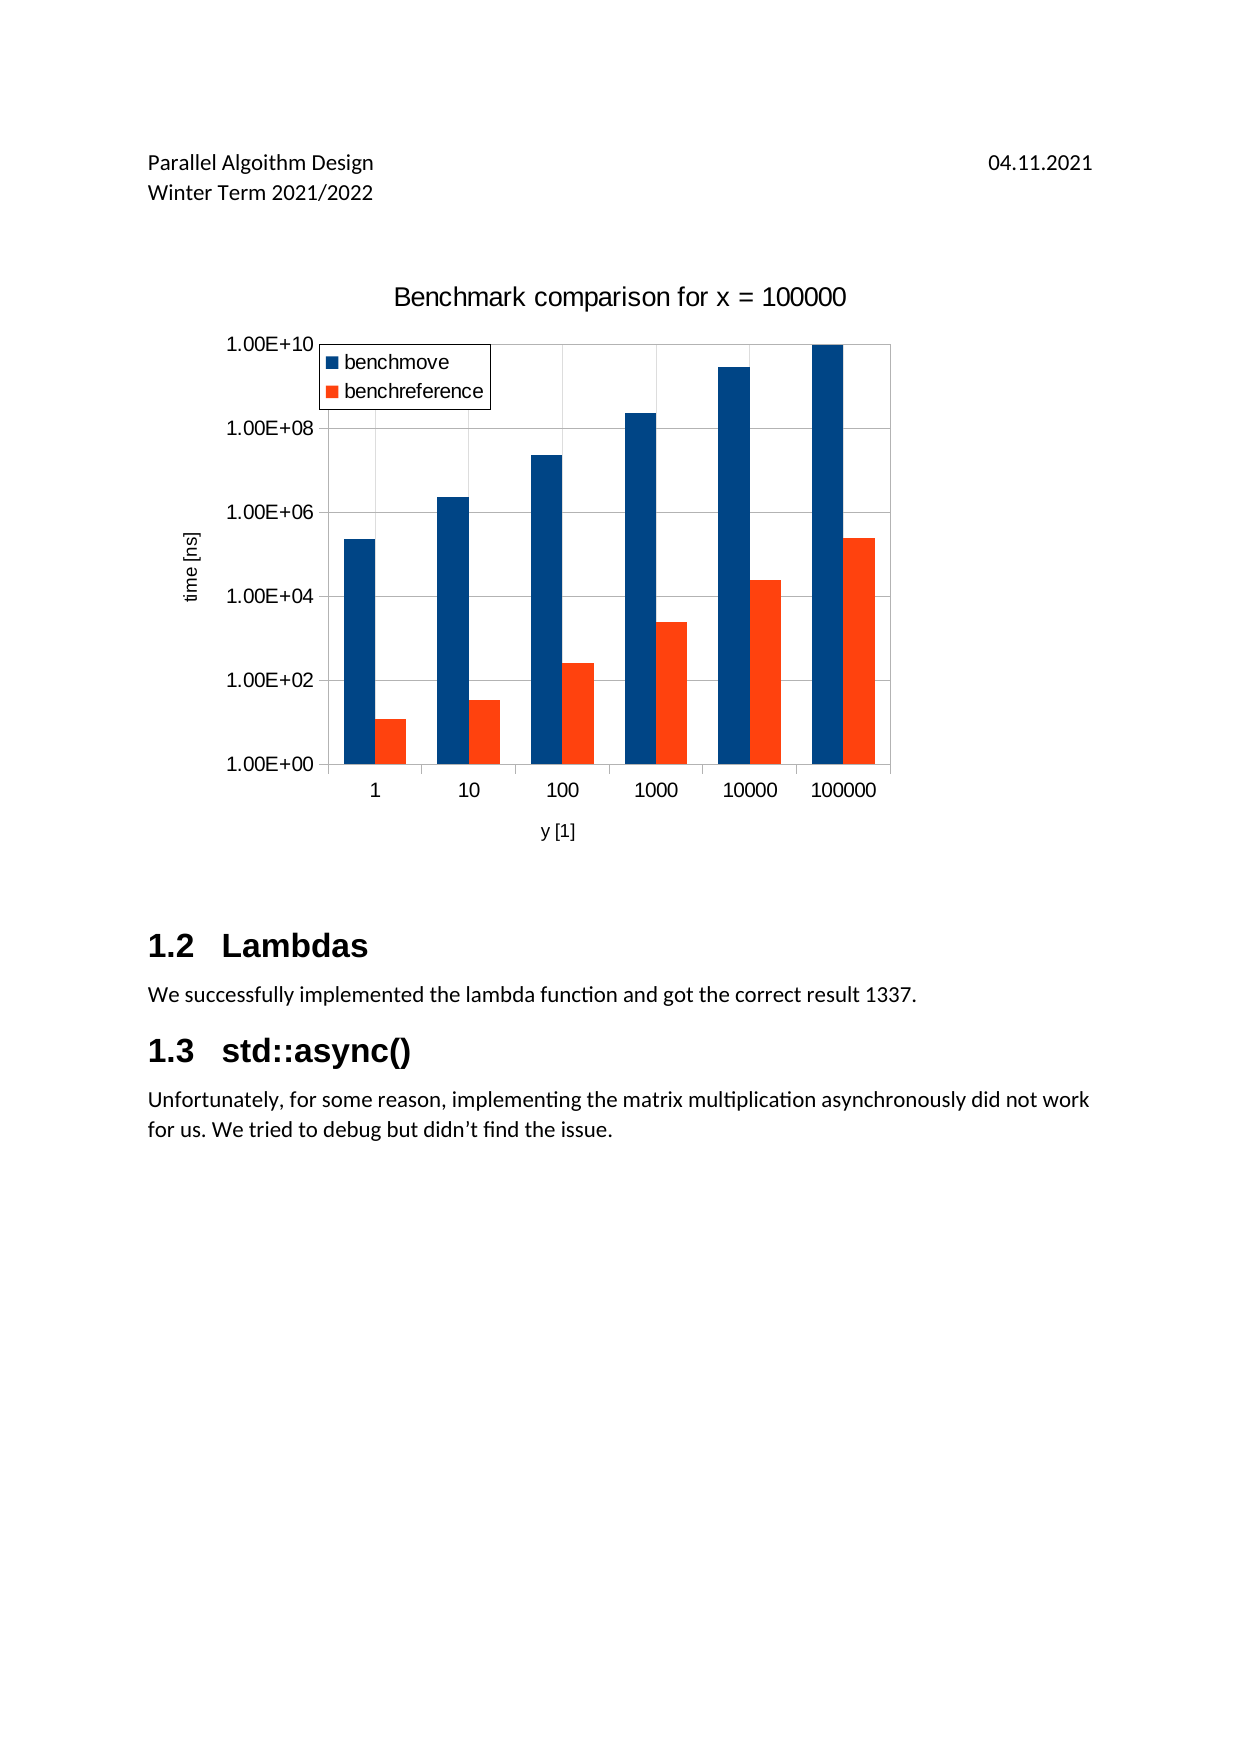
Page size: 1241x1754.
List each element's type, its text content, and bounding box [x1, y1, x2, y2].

subtitle 1.3 std::async() [148, 1031, 1093, 1070]
text We successfully implemented the lambda function and got the correct result 1337. [148, 980, 1093, 1008]
subtitle 1.2 Lambdas [148, 926, 1093, 965]
text Unfortunately, for some reason, implementing the matrix multiplication asynchronously did not work for us. We tried to debug but didn’t find the issue. [148, 1085, 1093, 1144]
